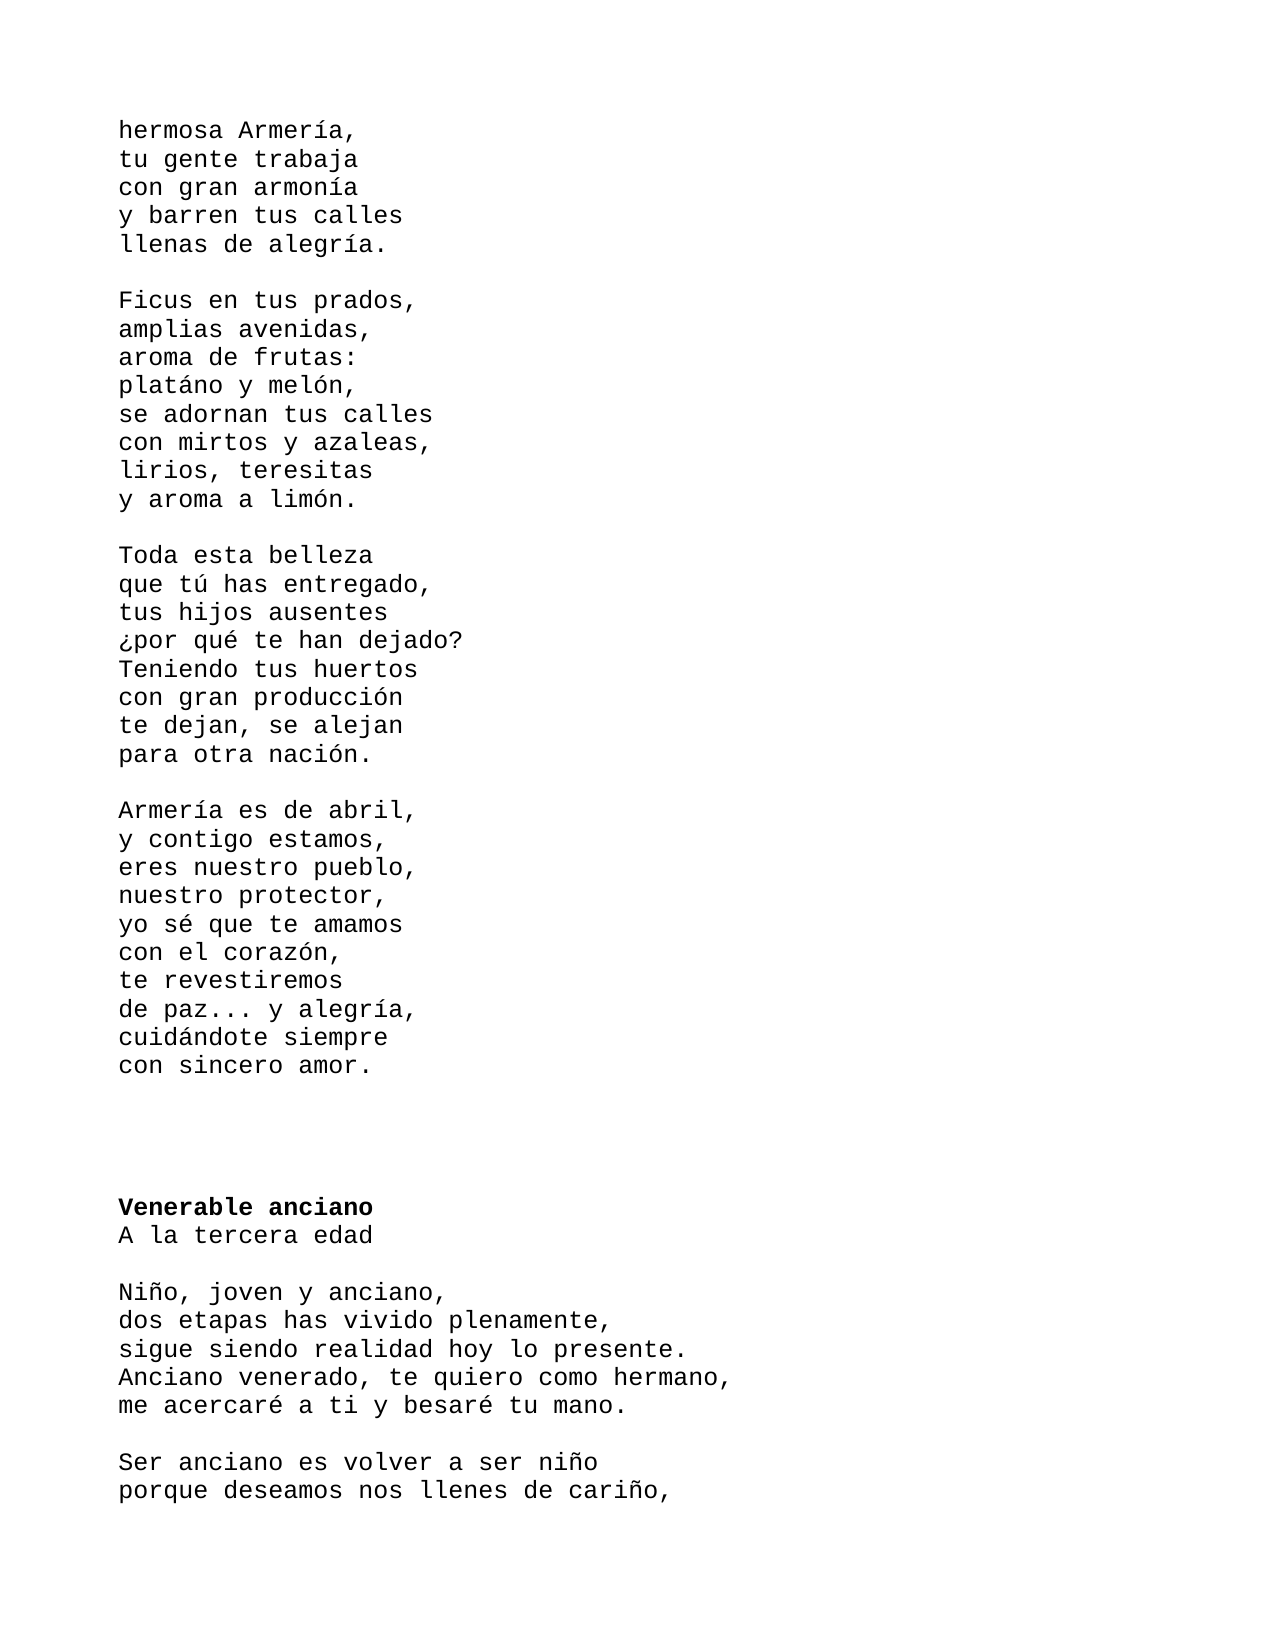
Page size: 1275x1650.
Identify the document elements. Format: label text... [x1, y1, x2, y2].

text ¿por qué te han dejado? [118, 628, 1157, 656]
text Venerable anciano [118, 1195, 1157, 1223]
text sigue siendo realidad hoy lo presente. [118, 1336, 1157, 1365]
text de paz... y alegría, [118, 996, 1157, 1025]
text con sincero amor. [118, 1053, 1157, 1081]
text y contigo estamos, [118, 826, 1157, 855]
text yo sé que te amamos [118, 911, 1157, 940]
text me acercaré a ti y besaré tu mano. [118, 1393, 1157, 1421]
text te dejan, se alejan [118, 713, 1157, 741]
text A la tercera edad [118, 1223, 1157, 1251]
text Toda esta belleza [118, 543, 1157, 571]
text platáno y melón, [118, 373, 1157, 401]
text nuestro protector, [118, 883, 1157, 911]
text porque deseamos nos llenes de cariño, [118, 1478, 1157, 1506]
text cuidándote siempre [118, 1025, 1157, 1053]
text lirios, teresitas [118, 458, 1157, 486]
text hermosa Armería, [118, 118, 1157, 146]
text con gran armonía [118, 175, 1157, 203]
text Niño, joven y anciano, [118, 1280, 1157, 1308]
text aroma de frutas: [118, 345, 1157, 373]
text eres nuestro pueblo, [118, 855, 1157, 883]
text para otra nación. [118, 741, 1157, 770]
text con mirtos y azaleas, [118, 430, 1157, 458]
text Ficus en tus prados, [118, 288, 1157, 316]
text te revestiremos [118, 968, 1157, 996]
text que tú has entregado, [118, 571, 1157, 600]
text se adornan tus calles [118, 401, 1157, 430]
text llenas de alegría. [118, 231, 1157, 260]
text Anciano venerado, te quiero como hermano, [118, 1365, 1157, 1393]
text tus hijos ausentes [118, 600, 1157, 628]
text tu gente trabaja [118, 146, 1157, 175]
text con gran producción [118, 685, 1157, 713]
text Teniendo tus huertos [118, 656, 1157, 685]
text dos etapas has vivido plenamente, [118, 1308, 1157, 1336]
text y aroma a limón. [118, 486, 1157, 515]
text con el corazón, [118, 940, 1157, 968]
text Ser anciano es volver a ser niño [118, 1450, 1157, 1478]
text Armería es de abril, [118, 798, 1157, 826]
text amplias avenidas, [118, 316, 1157, 345]
text y barren tus calles [118, 203, 1157, 231]
